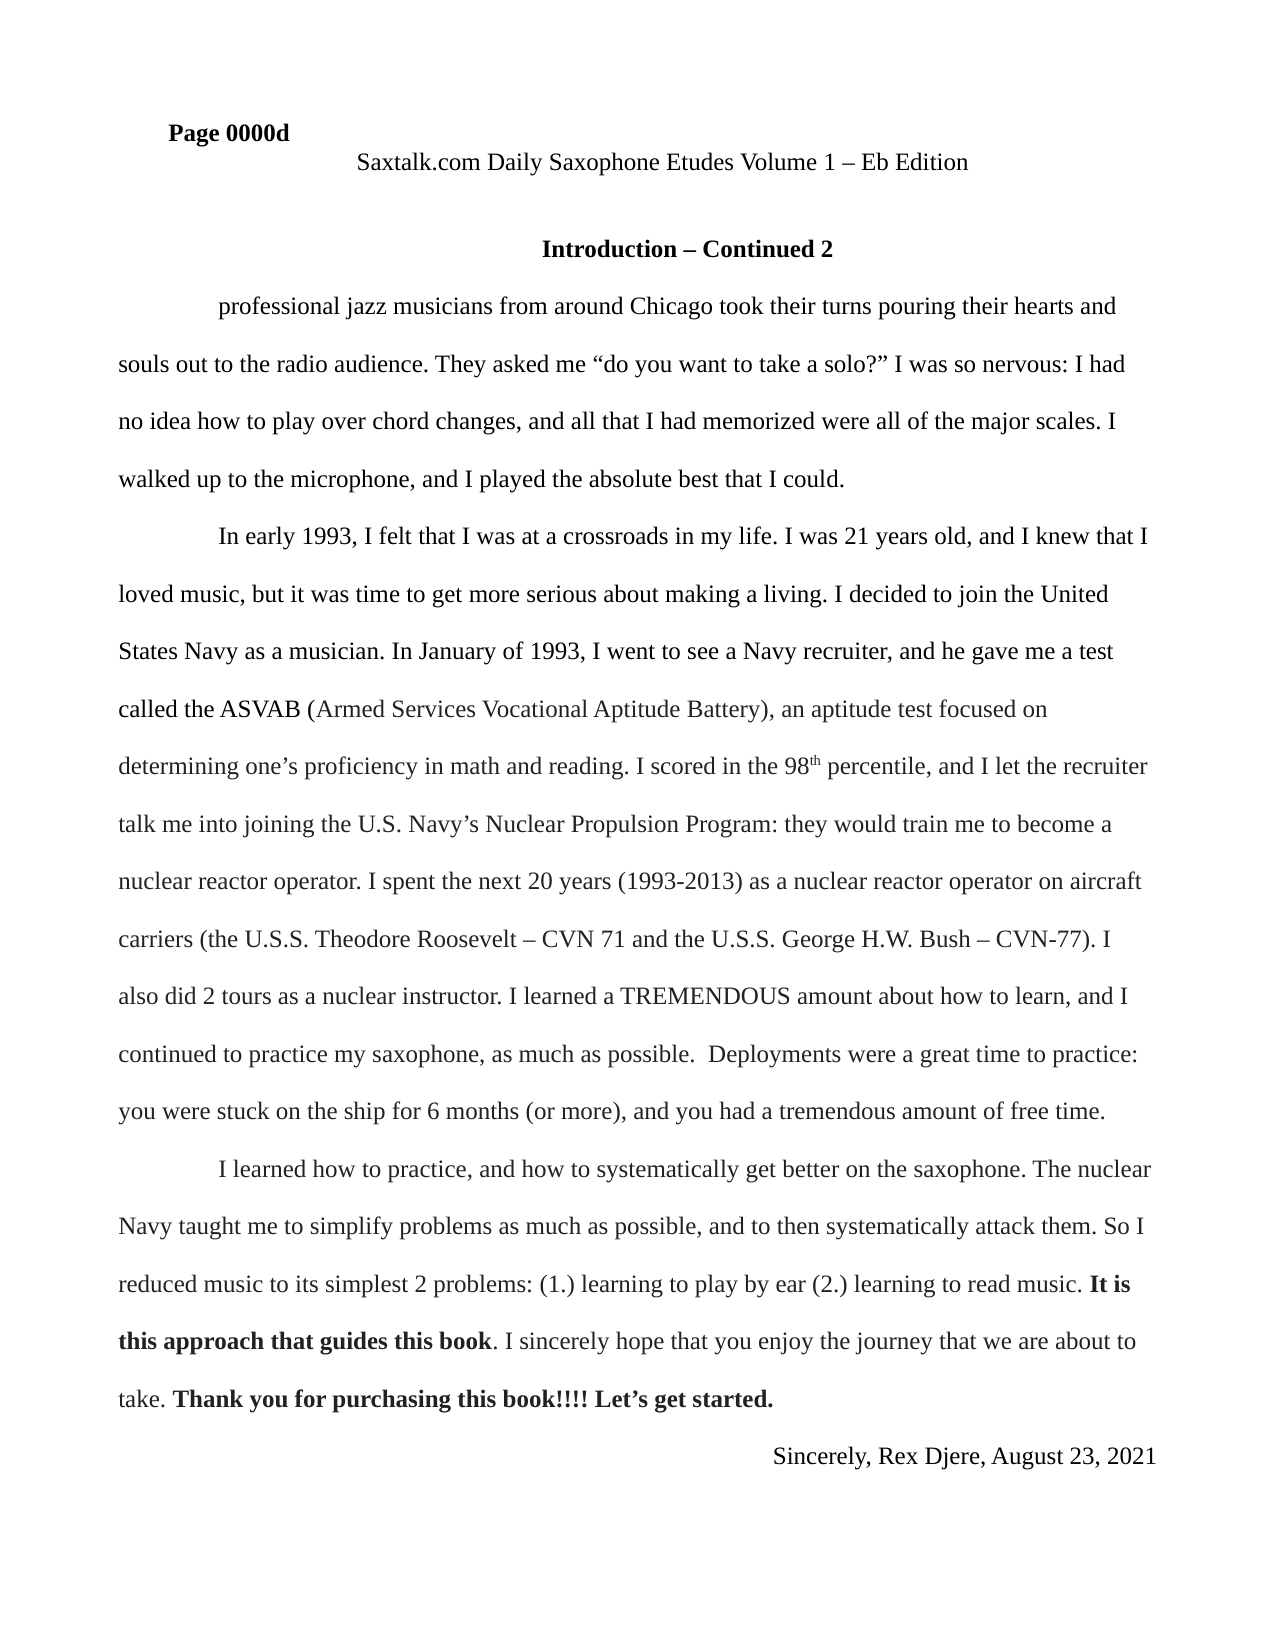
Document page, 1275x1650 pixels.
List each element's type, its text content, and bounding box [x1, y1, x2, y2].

text I learned how to practice, and how to systematically get better on the saxophone. The nuclear Navy taught me to simplify problems as much as possible, and to then systematically attack them. So I reduced music to its simplest 2 problems: (1.) learning to play by ear (2.) learning to read music. It is this approach that guides this book. I sincerely hope that you enjoy the journey that we are about to take. Thank you for purchasing this book!!!! Let’s get started. [118, 1154, 1157, 1413]
text Sincerely, Rex Djere, August 23, 2021 [118, 1441, 1157, 1470]
text professional jazz musicians from around Chicago took their turns pouring their hearts and souls out to the radio audience. They asked me “do you want to take a solo?” I was so nervous: I had no idea how to play over chord changes, and all that I had memorized were all of the major scales. I walked up to the microphone, and I played the absolute best that I could. [118, 291, 1157, 493]
text In early 1993, I felt that I was at a crossroads in my life. I was 21 years old, and I knew that I loved music, but it was time to get more serious about making a living. I decided to join the United States Navy as a musician. In January of 1993, I went to see a Navy recruiter, and he gave me a test called the ASVAB (Armed Services Vocational Aptitude Battery), an aptitude test focused on determining one’s proficiency in math and reading. I scored in the 98th percentile, and I let the recruiter talk me into joining the U.S. Navy’s Nuclear Propulsion Program: they would train me to become a nuclear reactor operator. I spent the next 20 years (1993-2013) as a nuclear reactor operator on aircraft carriers (the U.S.S. Theodore Roosevelt – CVN 71 and the U.S.S. George H.W. Bush – CVN-77). I also did 2 tours as a nuclear instructor. I learned a TREMENDOUS amount about how to learn, and I continued to practice my saxophone, as much as possible. Deployments were a great time to practice: you were stuck on the ship for 6 months (or more), and you had a tremendous amount of free time. [118, 521, 1157, 1125]
text Introduction – Continued 2 [118, 234, 1157, 263]
